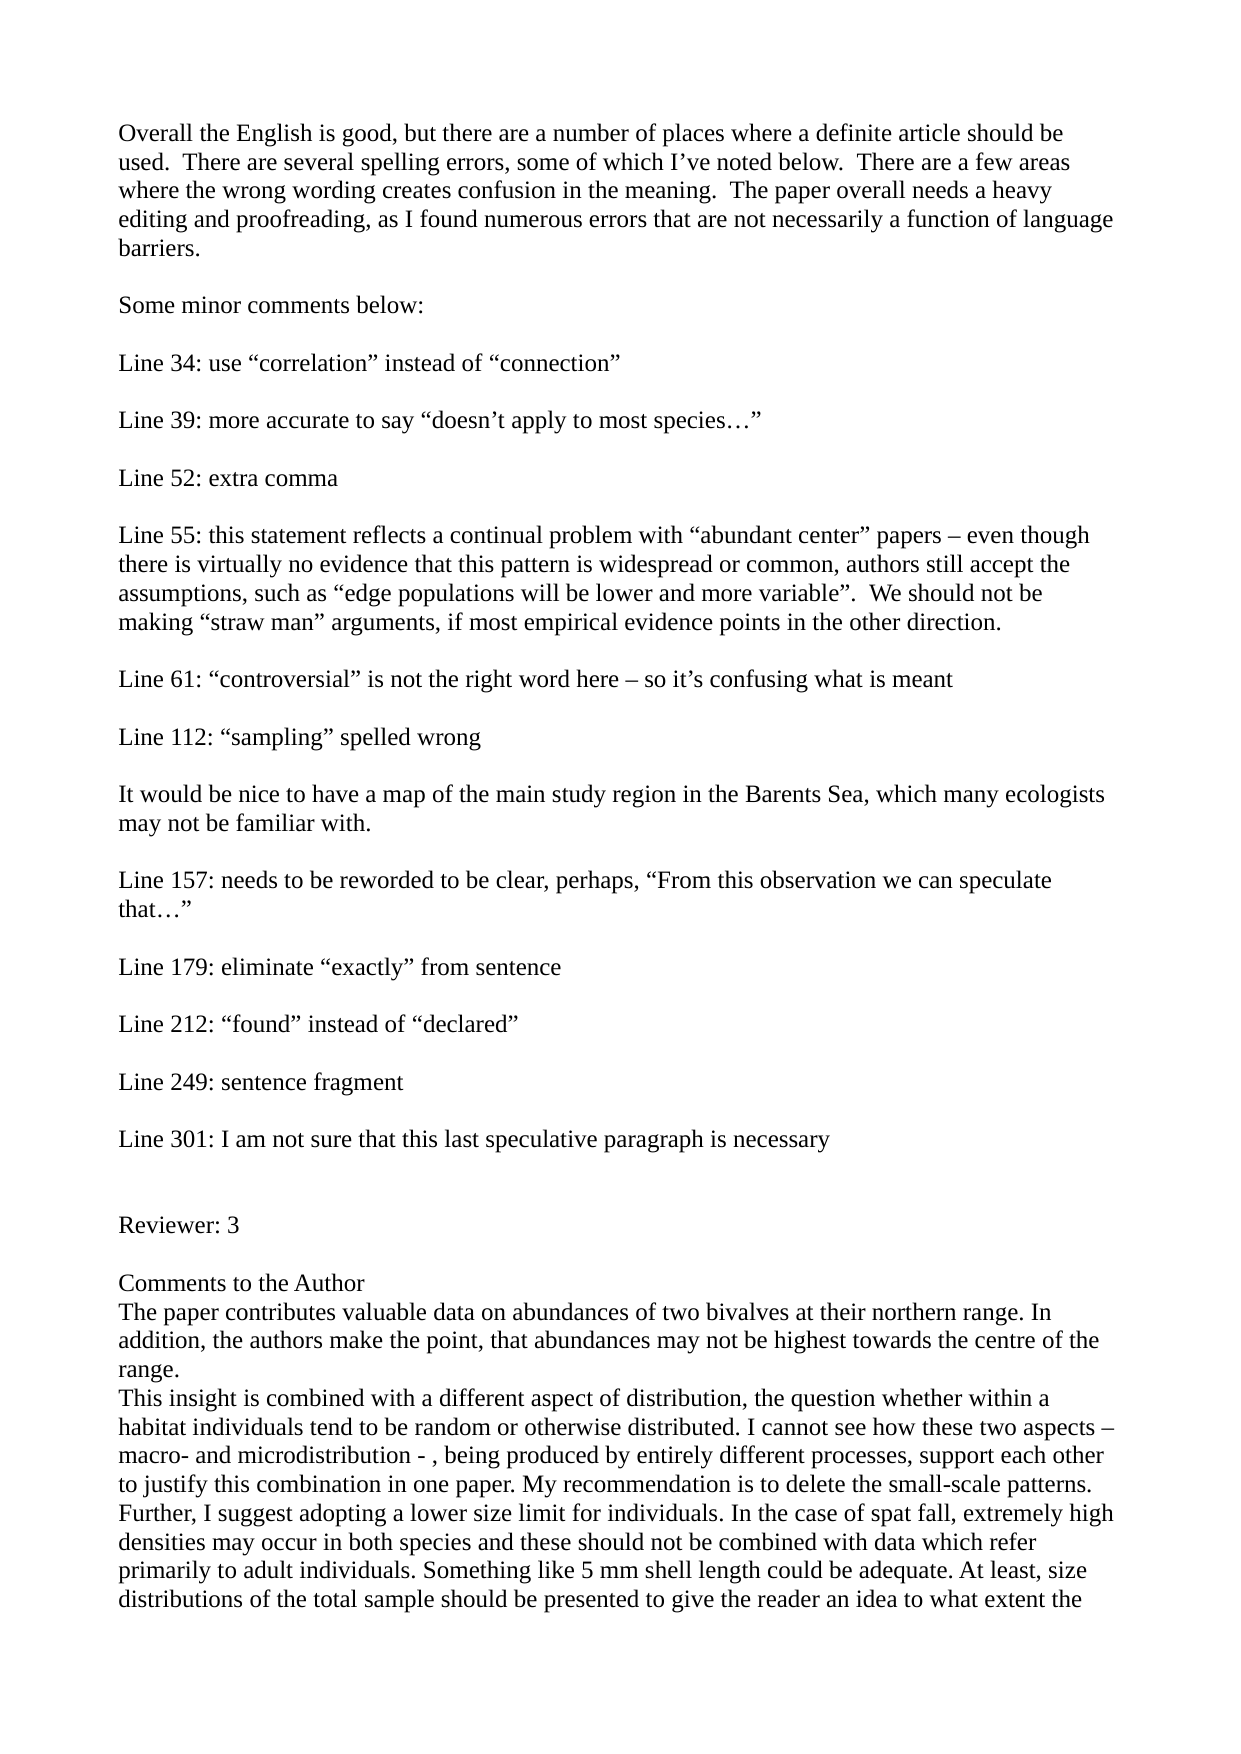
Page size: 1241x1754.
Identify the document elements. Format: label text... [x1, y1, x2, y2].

text Overall the English is good, but there are a number of places where a definite article should be used. There are several spelling errors, some of which I’ve noted below. There are a few areas where the wrong wording creates confusion in the meaning. The paper overall needs a heavy editing and proofreading, as I found numerous errors that are not necessarily a function of language barriers. Some minor comments below: Line 34: use “correlation” instead of “connection” Line 39: more accurate to say “doesn’t apply to most species…” Line 52: extra comma Line 55: this statement reflects a continual problem with “abundant center” papers – even though there is virtually no evidence that this pattern is widespread or common, authors still accept the assumptions, such as “edge populations will be lower and more variable”. We should not be making “straw man” arguments, if most empirical evidence points in the other direction. Line 61: “controversial” is not the right word here – so it’s confusing what is meant Line 112: “sampling” spelled wrong It would be nice to have a map of the main study region in the Barents Sea, which many ecologists may not be familiar with. Line 157: needs to be reworded to be clear, perhaps, “From this observation we can speculate that…” Line 179: eliminate “exactly” from sentence Line 212: “found” instead of “declared” Line 249: sentence fragment Line 301: I am not sure that this last speculative paragraph is necessary Reviewer: 3 Comments to the Author The paper contributes valuable data on abundances of two bivalves at their northern range. In addition, the authors make the point, that abundances may not be highest towards the centre of the range. This insight is combined with a different aspect of distribution, the question whether within a habitat individuals tend to be random or otherwise distributed. I cannot see how these two aspects – macro- and microdistribution - , being produced by entirely different processes, support each other to justify this combination in one paper. My recommendation is to delete the small-scale patterns. Further, I suggest adopting a lower size limit for individuals. In the case of spat fall, extremely high densities may occur in both species and these should not be combined with data which refer primarily to adult individuals. Something like 5 mm shell length could be adequate. At least, size distributions of the total sample should be presented to give the reader an idea to what extent the [118, 118, 1122, 1613]
